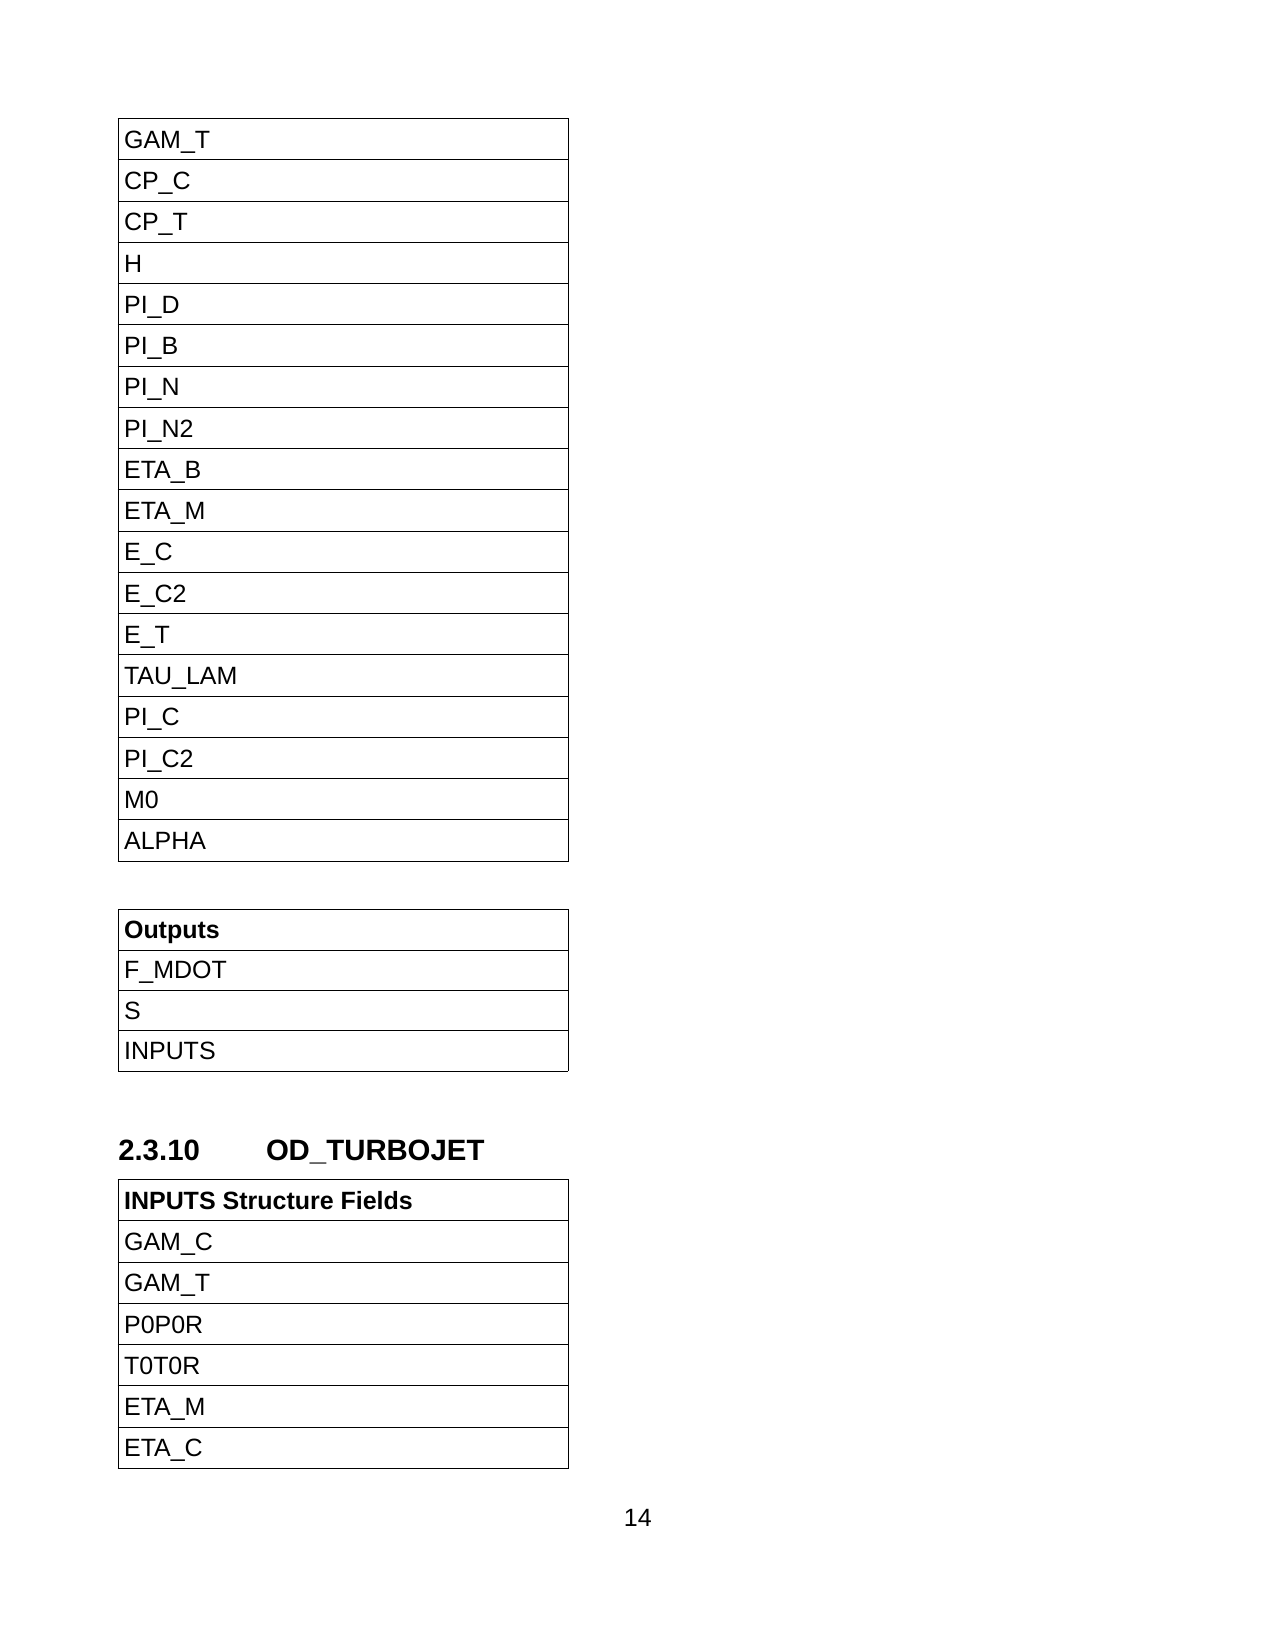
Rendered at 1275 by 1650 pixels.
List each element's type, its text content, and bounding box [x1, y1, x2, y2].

table_cell CP_T [119, 202, 568, 242]
table_cell PI_D [119, 284, 568, 324]
table_cell ETA_M [119, 490, 568, 531]
table_cell E_T [119, 614, 568, 654]
table_cell T0T0R [119, 1345, 568, 1385]
table_cell ETA_B [119, 449, 568, 489]
table_cell ETA_C [119, 1428, 568, 1468]
table_cell PI_C [119, 697, 568, 737]
table_cell ALPHA [119, 820, 568, 861]
table_cell PI_N2 [119, 408, 568, 448]
subtitle OD_TURBOJET [118, 1133, 1157, 1167]
table_cell GAM_C [119, 1221, 568, 1262]
table_cell TAU_LAM [119, 655, 568, 696]
table_cell INPUTS [119, 1031, 568, 1071]
table_cell GAM_T [119, 119, 568, 159]
table_cell GAM_T [119, 1263, 568, 1303]
table_cell PI_N [119, 367, 568, 407]
table_cell CP_C [119, 160, 568, 201]
table_cell P0P0R [119, 1304, 568, 1344]
table_cell S [119, 991, 568, 1030]
table_cell M0 [119, 779, 568, 819]
table_cell E_C2 [119, 573, 568, 613]
table_cell E_C [119, 532, 568, 572]
table_cell ETA_M [119, 1386, 568, 1427]
table_cell H [119, 243, 568, 283]
table_cell PI_C2 [119, 738, 568, 778]
table_cell F_MDOT [119, 951, 568, 990]
table_cell PI_B [119, 325, 568, 366]
table_header INPUTS Structure Fields [119, 1180, 568, 1220]
table_header Outputs [119, 910, 568, 949]
